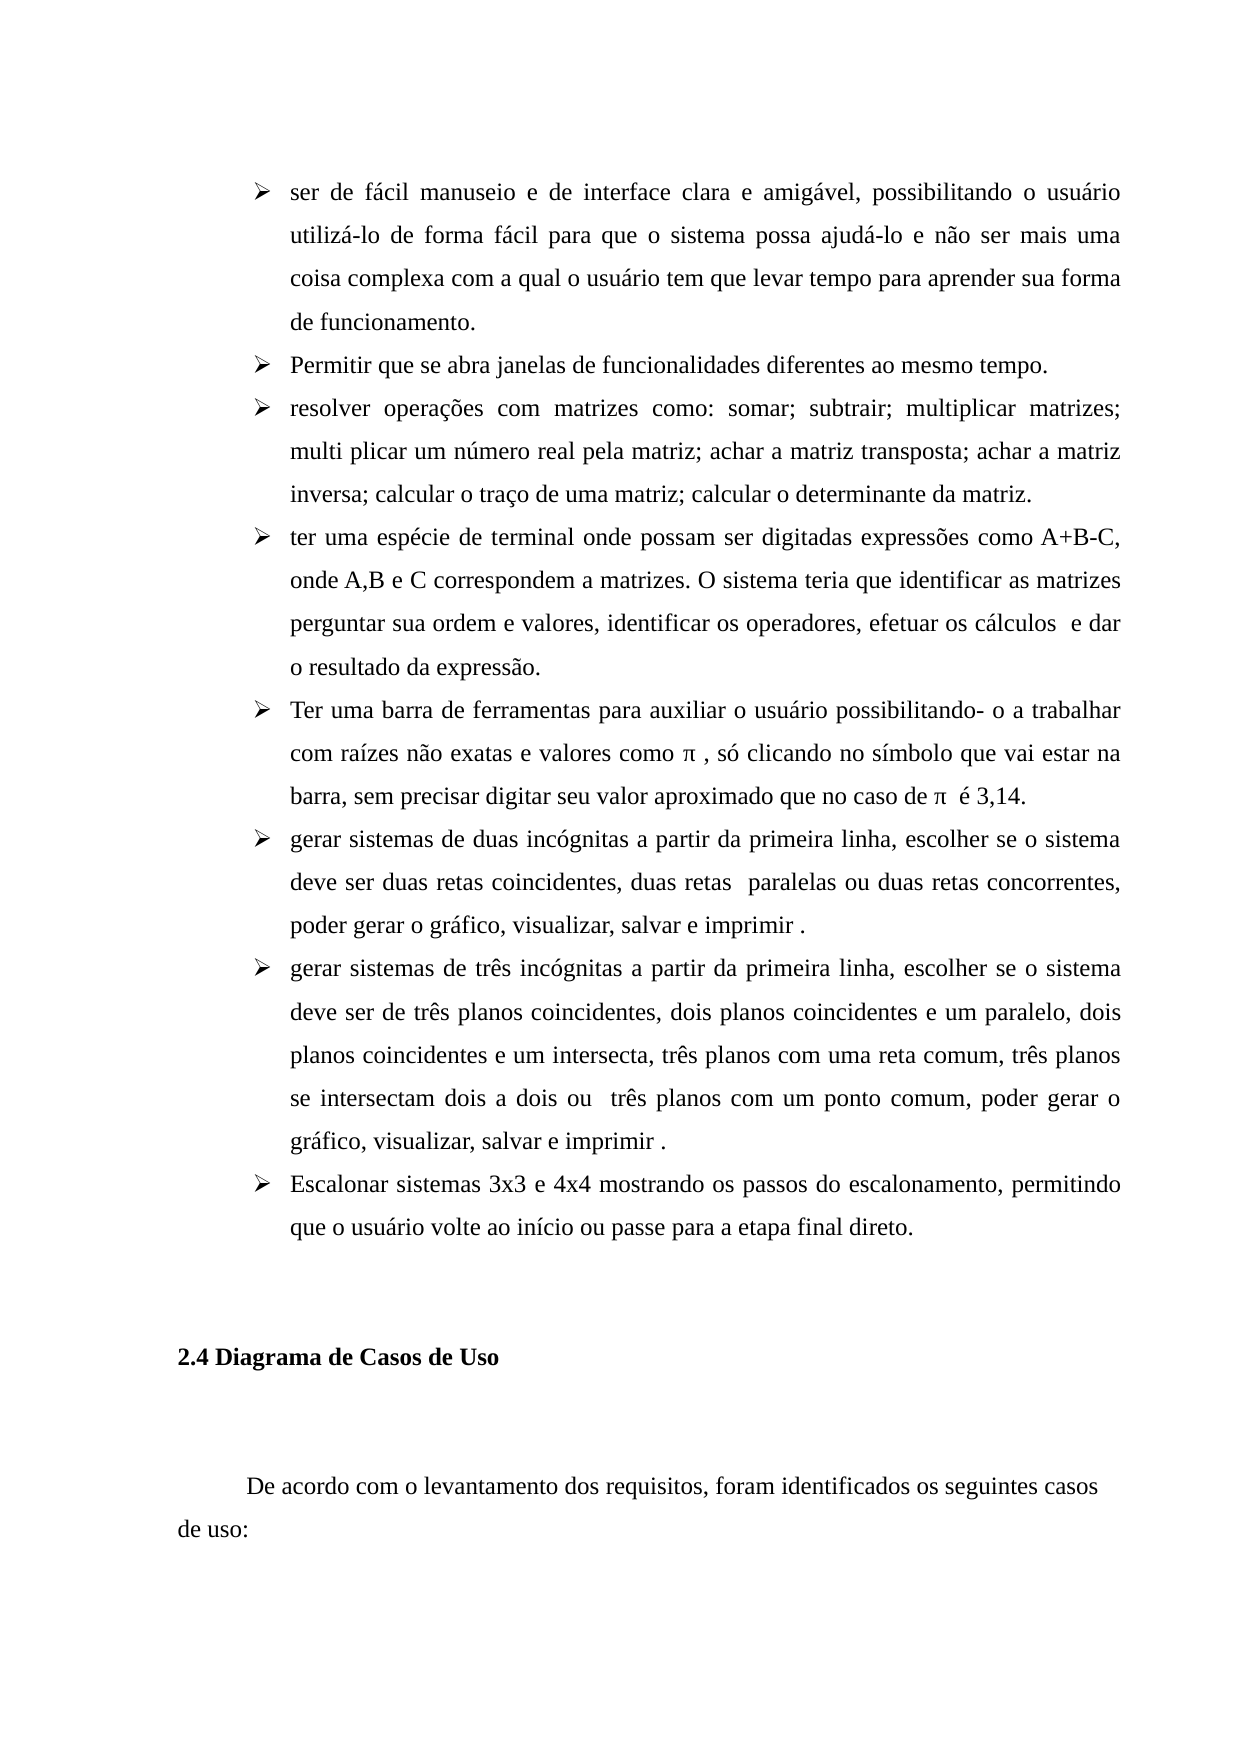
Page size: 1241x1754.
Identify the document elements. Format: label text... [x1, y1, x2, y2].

text 2.4 Diagrama de Casos de Uso [177, 1342, 1122, 1370]
text De acordo com o levantamento dos requisitos, foram identificados os seguintes casos de uso: [177, 1471, 1122, 1543]
list resolver operações com matrizes como: somar; subtrair; multiplicar matrizes; multi plicar um número real pela matriz; achar a matriz transposta; achar a matriz inversa; calcular o traço de uma matriz; calcular o determinante da matriz. [252, 393, 1122, 508]
list ter uma espécie de terminal onde possam ser digitadas expressões como A+B-C, onde A,B e C correspondem a matrizes. O sistema teria que identificar as matrizes perguntar sua ordem e valores, identificar os operadores, efetuar os cálculos e dar o resultado da expressão. [252, 522, 1122, 680]
list ser de fácil manuseio e de interface clara e amigável, possibilitando o usuário utilizá-lo de forma fácil para que o sistema possa ajudá-lo e não ser mais uma coisa complexa com a qual o usuário tem que levar tempo para aprender sua forma de funcionamento. [252, 177, 1122, 335]
list Permitir que se abra janelas de funcionalidades diferentes ao mesmo tempo. [252, 350, 1122, 378]
list Ter uma barra de ferramentas para auxiliar o usuário possibilitando- o a trabalhar com raízes não exatas e valores como ‎π , só clicando no símbolo que vai estar na barra, sem precisar digitar seu valor aproximado que no caso de π é 3,14. [252, 695, 1122, 810]
list Escalonar sistemas 3x3 e 4x4 mostrando os passos do escalonamento, permitindo que o usuário volte ao início ou passe para a etapa final direto. [252, 1169, 1122, 1241]
list gerar sistemas de três incógnitas a partir da primeira linha, escolher se o sistema deve ser de três planos coincidentes, dois planos coincidentes e um paralelo, dois planos coincidentes e um intersecta, três planos com uma reta comum, três planos se intersectam dois a dois ou três planos com um ponto comum, poder gerar o gráfico, visualizar, salvar e imprimir . [252, 953, 1122, 1155]
list gerar sistemas de duas incógnitas a partir da primeira linha, escolher se o sistema deve ser duas retas coincidentes, duas retas paralelas ou duas retas concorrentes, poder gerar o gráfico, visualizar, salvar e imprimir . [252, 824, 1122, 939]
